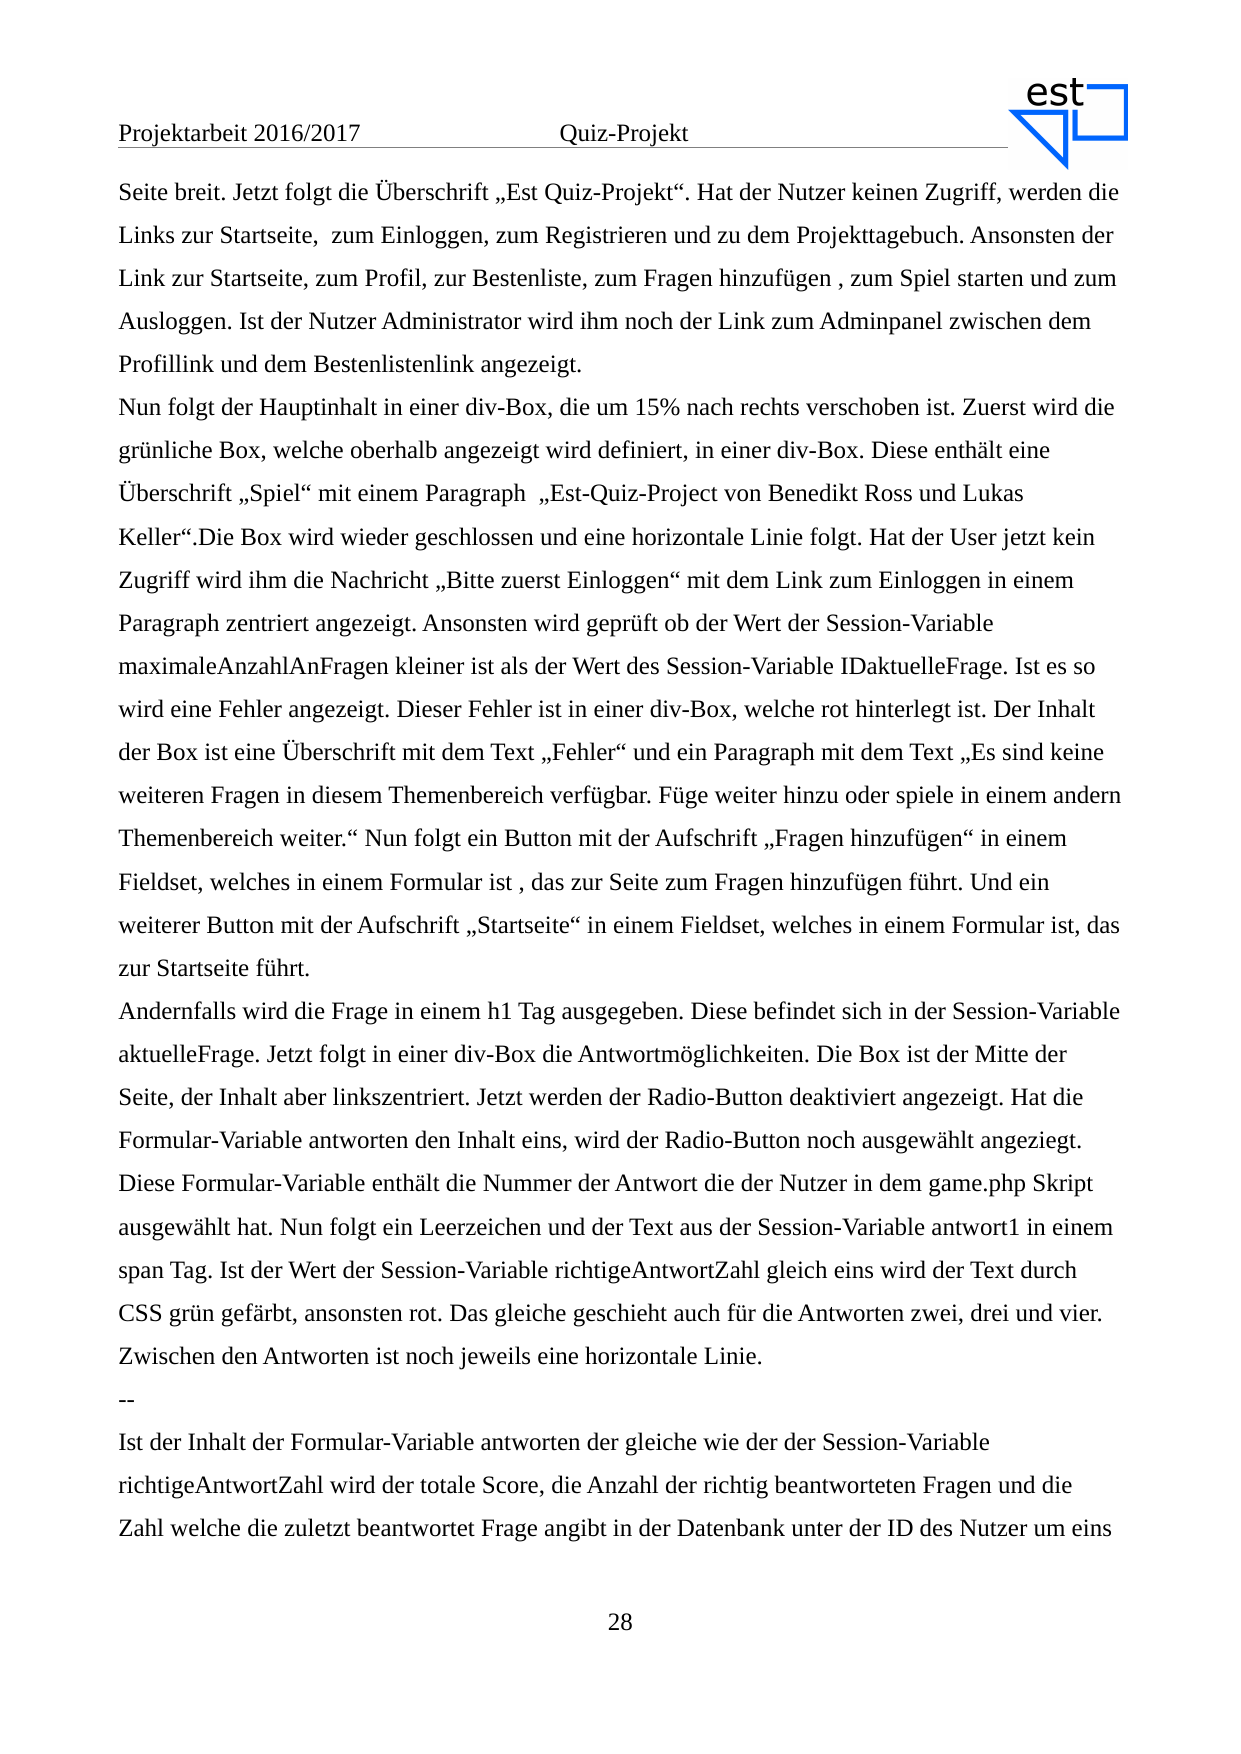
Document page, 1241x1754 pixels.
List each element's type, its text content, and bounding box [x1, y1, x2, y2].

text Andernfalls wird die Frage in einem h1 Tag ausgegeben. Diese befindet sich in der Session-Variable aktuelleFrage. Jetzt folgt in einer div-Box die Antwortmöglichkeiten. Die Box ist der Mitte der Seite, der Inhalt aber linkszentriert. Jetzt werden der Radio-Button deaktiviert angezeigt. Hat die Formular-Variable antworten den Inhalt eins, wird der Radio-Button noch ausgewählt angeziegt. Diese Formular-Variable enthält die Nummer der Antwort die der Nutzer in dem game.php Skript ausgewählt hat. Nun folgt ein Leerzeichen und der Text aus der Session-Variable antwort1 in einem span Tag. Ist der Wert der Session-Variable richtigeAntwortZahl gleich eins wird der Text durch CSS grün gefärbt, ansonsten rot. Das gleiche geschieht auch für die Antworten zwei, drei und vier. Zwischen den Antworten ist noch jeweils eine horizontale Linie. [118, 996, 1122, 1370]
text Seite breit. Jetzt folgt die Überschrift „Est Quiz-Projekt“. Hat der Nutzer keinen Zugriff, werden die Links zur Startseite, zum Einloggen, zum Registrieren und zu dem Projekttagebuch. Ansonsten der Link zur Startseite, zum Profil, zur Bestenliste, zum Fragen hinzufügen , zum Spiel starten und zum Ausloggen. Ist der Nutzer Administrator wird ihm noch der Link zum Adminpanel zwischen dem Profillink und dem Bestenlistenlink angezeigt. [118, 177, 1122, 378]
text -- [118, 1384, 1122, 1413]
text Nun folgt der Hauptinhalt in einer div-Box, die um 15% nach rechts verschoben ist. Zuerst wird die grünliche Box, welche oberhalb angezeigt wird definiert, in einer div-Box. Diese enthält eine Überschrift „Spiel“ mit einem Paragraph „Est-Quiz-Project von Benedikt Ross und Lukas Keller“.Die Box wird wieder geschlossen und eine horizontale Linie folgt. Hat der User jetzt kein Zugriff wird ihm die Nachricht „Bitte zuerst Einloggen“ mit dem Link zum Einloggen in einem Paragraph zentriert angezeigt. Ansonsten wird geprüft ob der Wert der Session-Variable maximaleAnzahlAnFragen kleiner ist als der Wert des Session-Variable IDaktuelleFrage. Ist es so wird eine Fehler angezeigt. Dieser Fehler ist in einer div-Box, welche rot hinterlegt ist. Der Inhalt der Box ist eine Überschrift mit dem Text „Fehler“ und ein Paragraph mit dem Text „Es sind keine weiteren Fragen in diesem Themenbereich verfügbar. Füge weiter hinzu oder spiele in einem andern Themenbereich weiter.“ Nun folgt ein Button mit der Aufschrift „Fragen hinzufügen“ in einem Fieldset, welches in einem Formular ist , das zur Seite zum Fragen hinzufügen führt. Und ein weiterer Button mit der Aufschrift „Startseite“ in einem Fieldset, welches in einem Formular ist, das zur Startseite führt. [118, 392, 1122, 982]
picture [1008, 78, 1128, 170]
text Ist der Inhalt der Formular-Variable antworten der gleiche wie der der Session-Variable richtigeAntwortZahl wird der totale Score, die Anzahl der richtig beantworteten Fragen und die Zahl welche die zuletzt beantwortet Frage angibt in der Datenbank unter der ID des Nutzer um eins [118, 1427, 1122, 1542]
